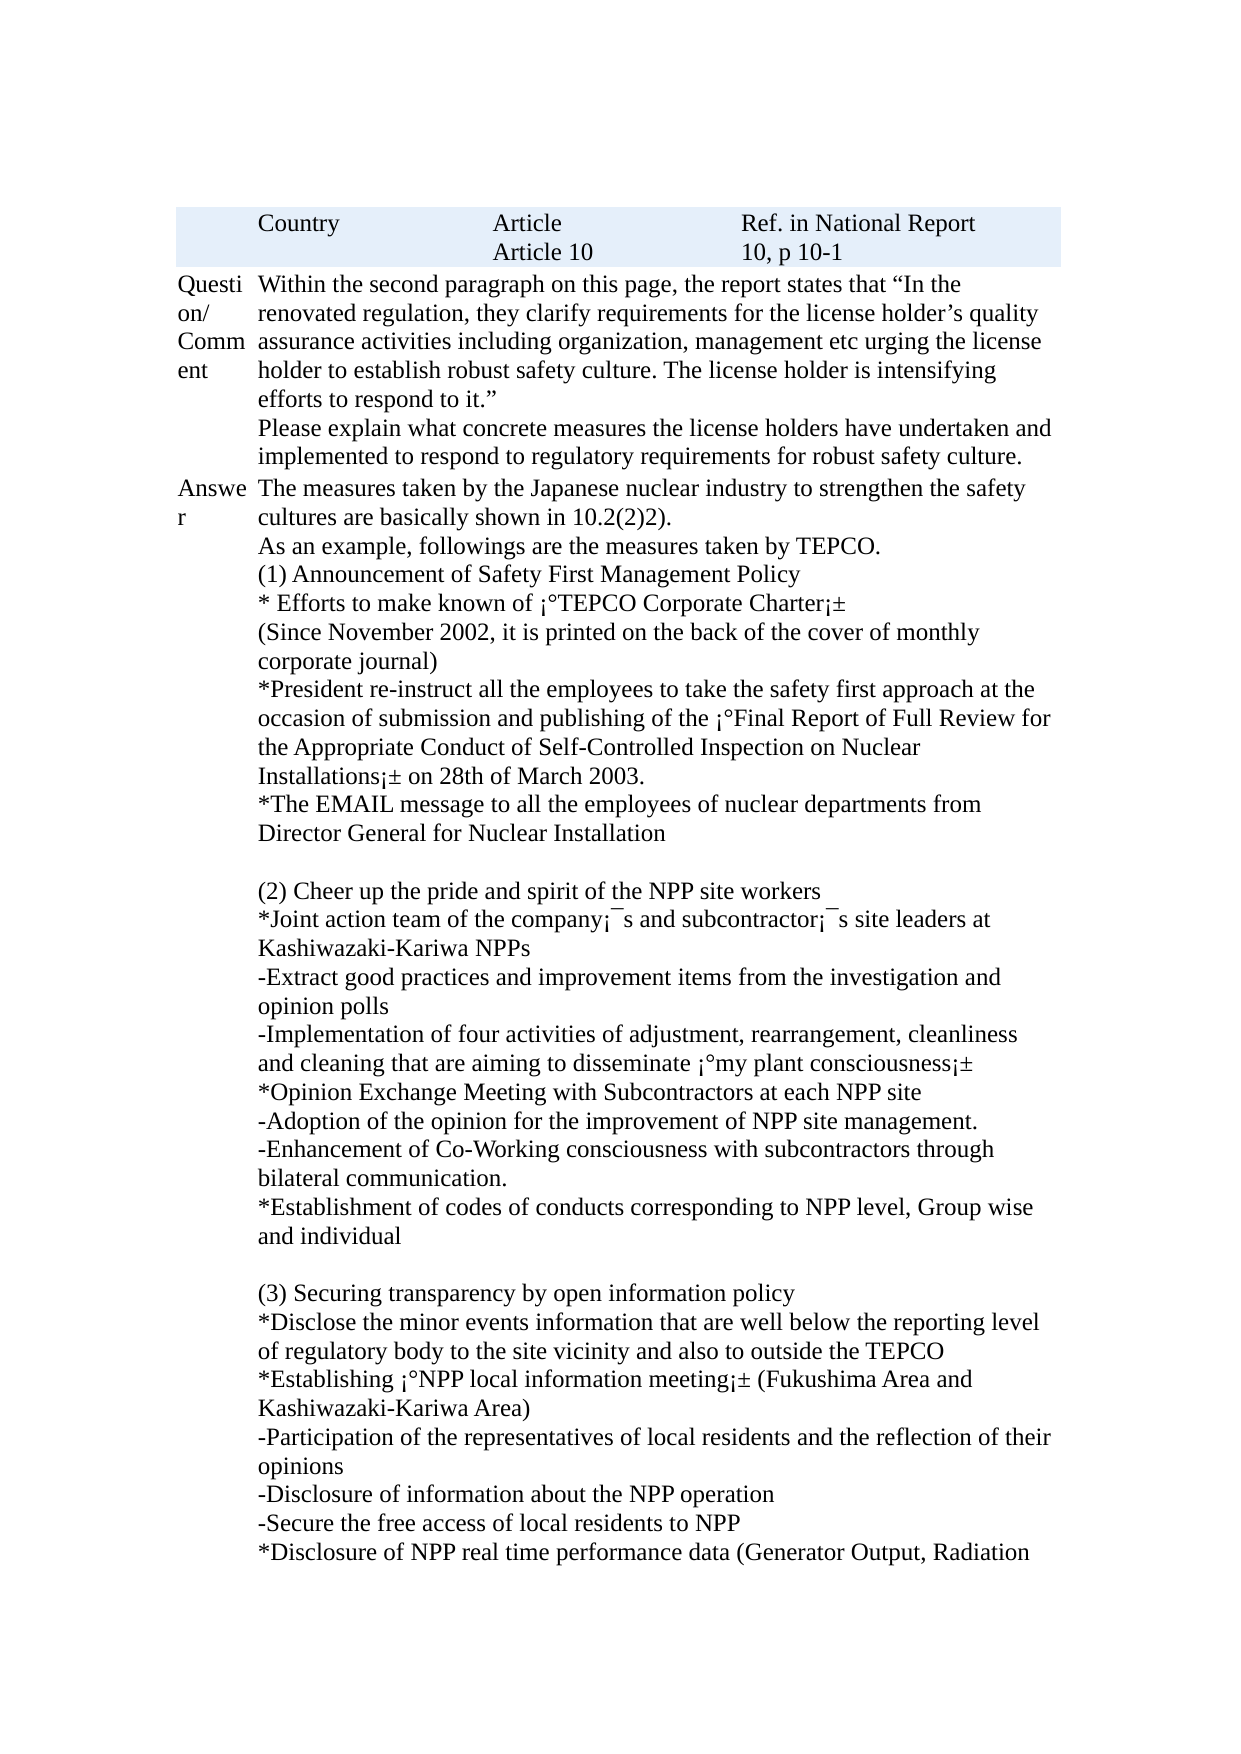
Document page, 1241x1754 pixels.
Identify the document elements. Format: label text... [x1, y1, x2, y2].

table_cell Within the second paragraph on this page, the report states that “In the renovated regulation, they clarify requirements for the license holder’s quality assurance activities including organization, management etc urging the license holder to establish robust safety culture. The license holder is intensifying efforts to respond to it.” Please explain what concrete measures the license holders have undertaken and implemented to respond to regulatory requirements for robust safety culture. [256, 268, 1061, 472]
table_cell Answer [176, 472, 256, 1567]
table_cell Article Article 10 [491, 207, 739, 267]
table_cell The measures taken by the Japanese nuclear industry to strengthen the safety cultures are basically shown in 10.2(2)2). As an example, followings are the measures taken by TEPCO. (1) Announcement of Safety First Management Policy * Efforts to make known of ¡°TEPCO Corporate Charter¡± (Since November 2002, it is printed on the back of the cover of monthly corporate journal) *President re-instruct all the employees to take the safety first approach at the occasion of submission and publishing of the ¡°Final Report of Full Review for the Appropriate Conduct of Self-Controlled Inspection on Nuclear Installations¡± on 28th of March 2003. *The EMAIL message to all the employees of nuclear departments from Director General for Nuclear Installation (2) Cheer up the pride and spirit of the NPP site workers *Joint action team of the company¡¯s and subcontractor¡¯s site leaders at Kashiwazaki-Kariwa NPPs -Extract good practices and improvement items from the investigation and opinion polls -Implementation of four activities of adjustment, rearrangement, cleanliness and cleaning that are aiming to disseminate ¡°my plant consciousness¡± *Opinion Exchange Meeting with Subcontractors at each NPP site -Adoption of the opinion for the improvement of NPP site management. -Enhancement of Co-Working consciousness with subcontractors through bilateral communication. *Establishment of codes of conducts corresponding to NPP level, Group wise and individual (3) Securing transparency by open information policy *Disclose the minor events information that are well below the reporting level of regulatory body to the site vicinity and also to outside the TEPCO *Establishing ¡°NPP local information meeting¡± (Fukushima Area and Kashiwazaki-Kariwa Area) -Participation of the representatives of local residents and the reflection of their opinions -Disclosure of information about the NPP operation -Secure the free access of local residents to NPP *Disclosure of NPP real time performance data (Generator Output, Radiation [256, 472, 1061, 1567]
table_cell Country [256, 207, 491, 267]
table_cell Ref. in National Report 10, p 10-1 [739, 207, 1061, 267]
table_cell Question/ Comment [176, 268, 256, 472]
table_cell [176, 207, 256, 267]
